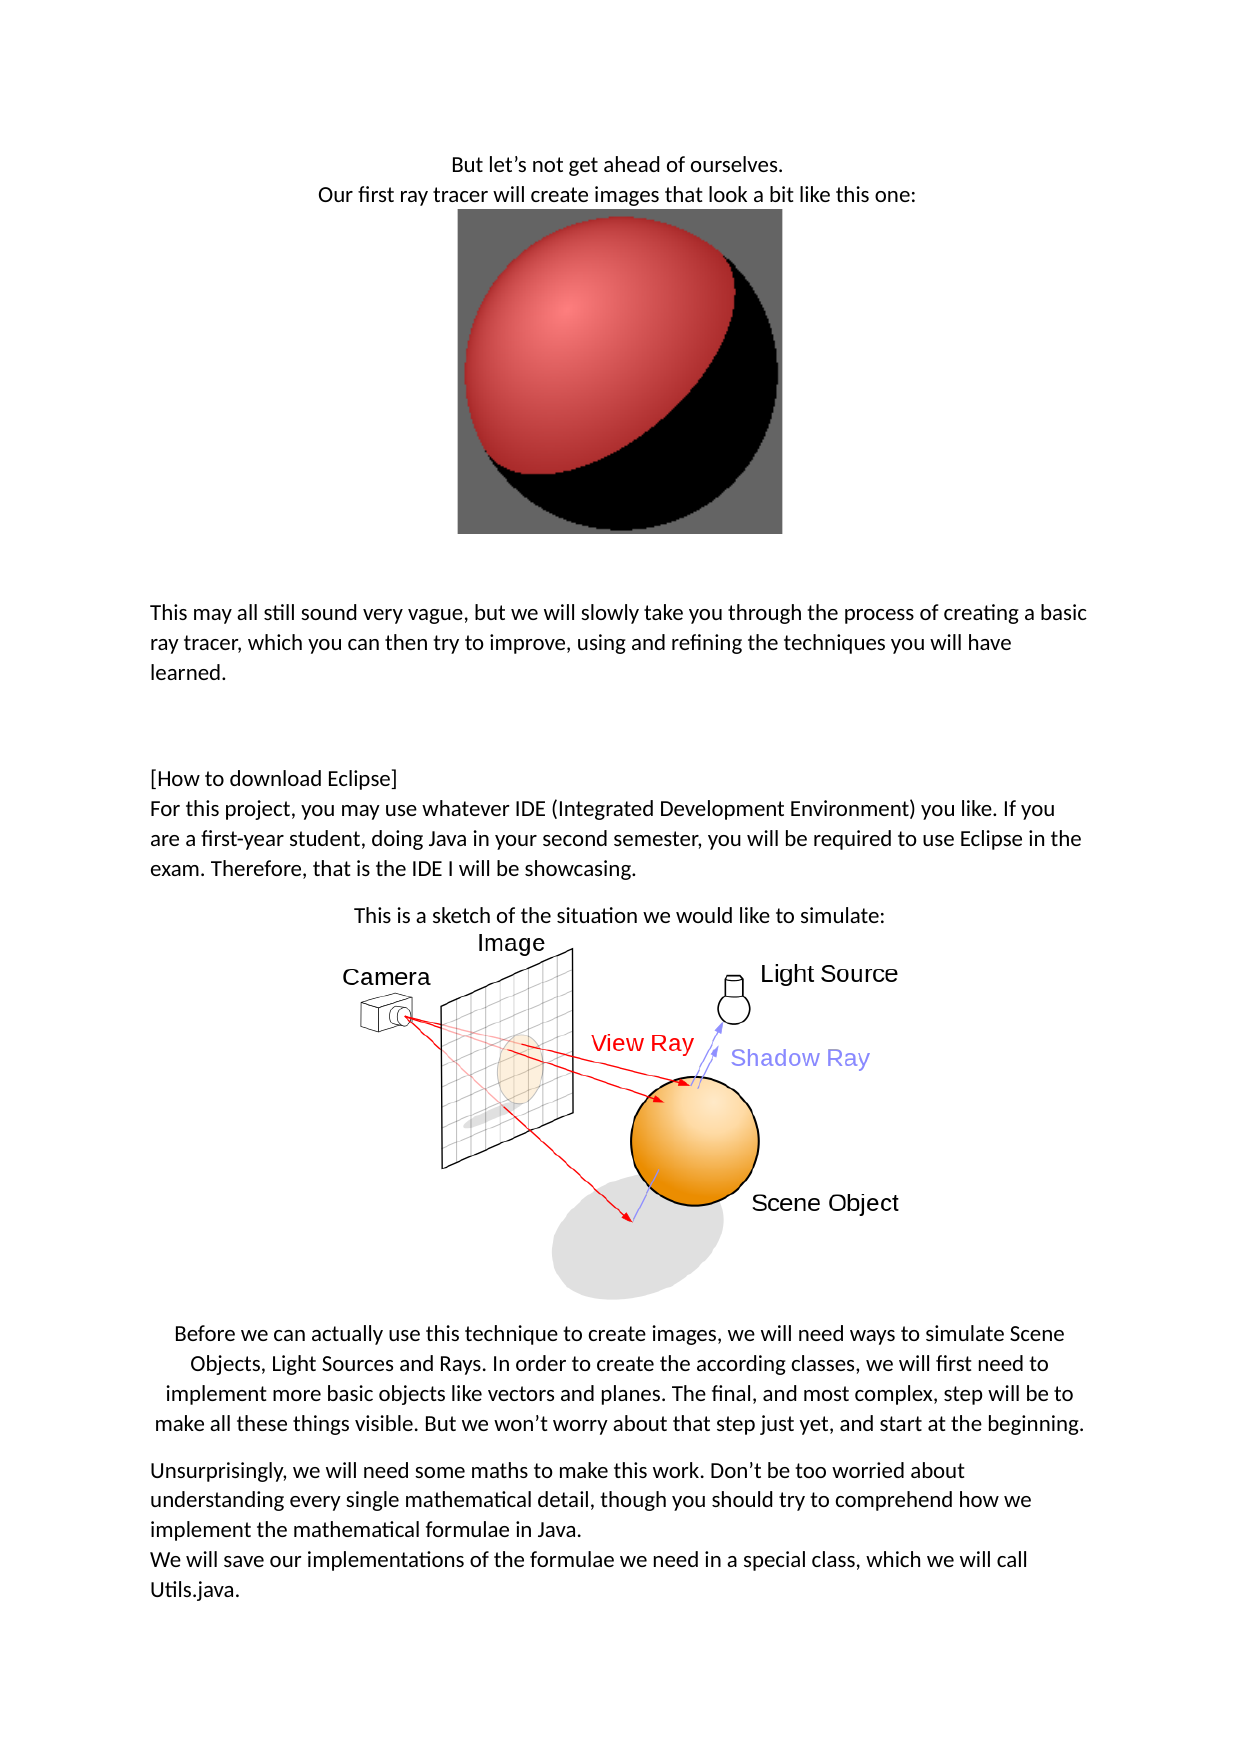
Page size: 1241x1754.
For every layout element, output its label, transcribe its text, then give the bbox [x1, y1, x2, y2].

text [How to download Eclipse] For this project, you may use whatever IDE (Integrated Development Environment) you like. If you are a first-year student, doing Java in your second semester, you will be required to use Eclipse in the exam. Therefore, that is the IDE I will be showcasing. [150, 734, 1090, 882]
picture [457, 209, 783, 534]
text Before we can actually use this technique to create images, we will need ways to simulate Scene Objects, Light Sources and Rays. In order to create the according classes, we will first need to implement more basic objects like vectors and planes. The final, and most complex, step will be to make all these things visible. But we won’t worry about that step just yet, and start at the beginning. [150, 1319, 1090, 1437]
text But let’s not get ahead of ourselves. Our first ray tracer will create images that look a bit like this one: [150, 150, 1090, 533]
picture [341, 930, 899, 1301]
text This is a sketch of the situation we would like to simulate: [150, 901, 1090, 1301]
text This may all still sound very vague, but we will slowly take you through the process of creating a basic ray tracer, which you can then try to improve, using and refining the techniques you will have learned. [150, 598, 1090, 716]
text Unsurprisingly, we will need some maths to make this work. Don’t be too worried about understanding every single mathematical detail, though you should try to comprehend how we implement the mathematical formulae in Java. We will save our implementations of the formulae we need in a special class, which we will call Utils.java. [150, 1456, 1090, 1603]
